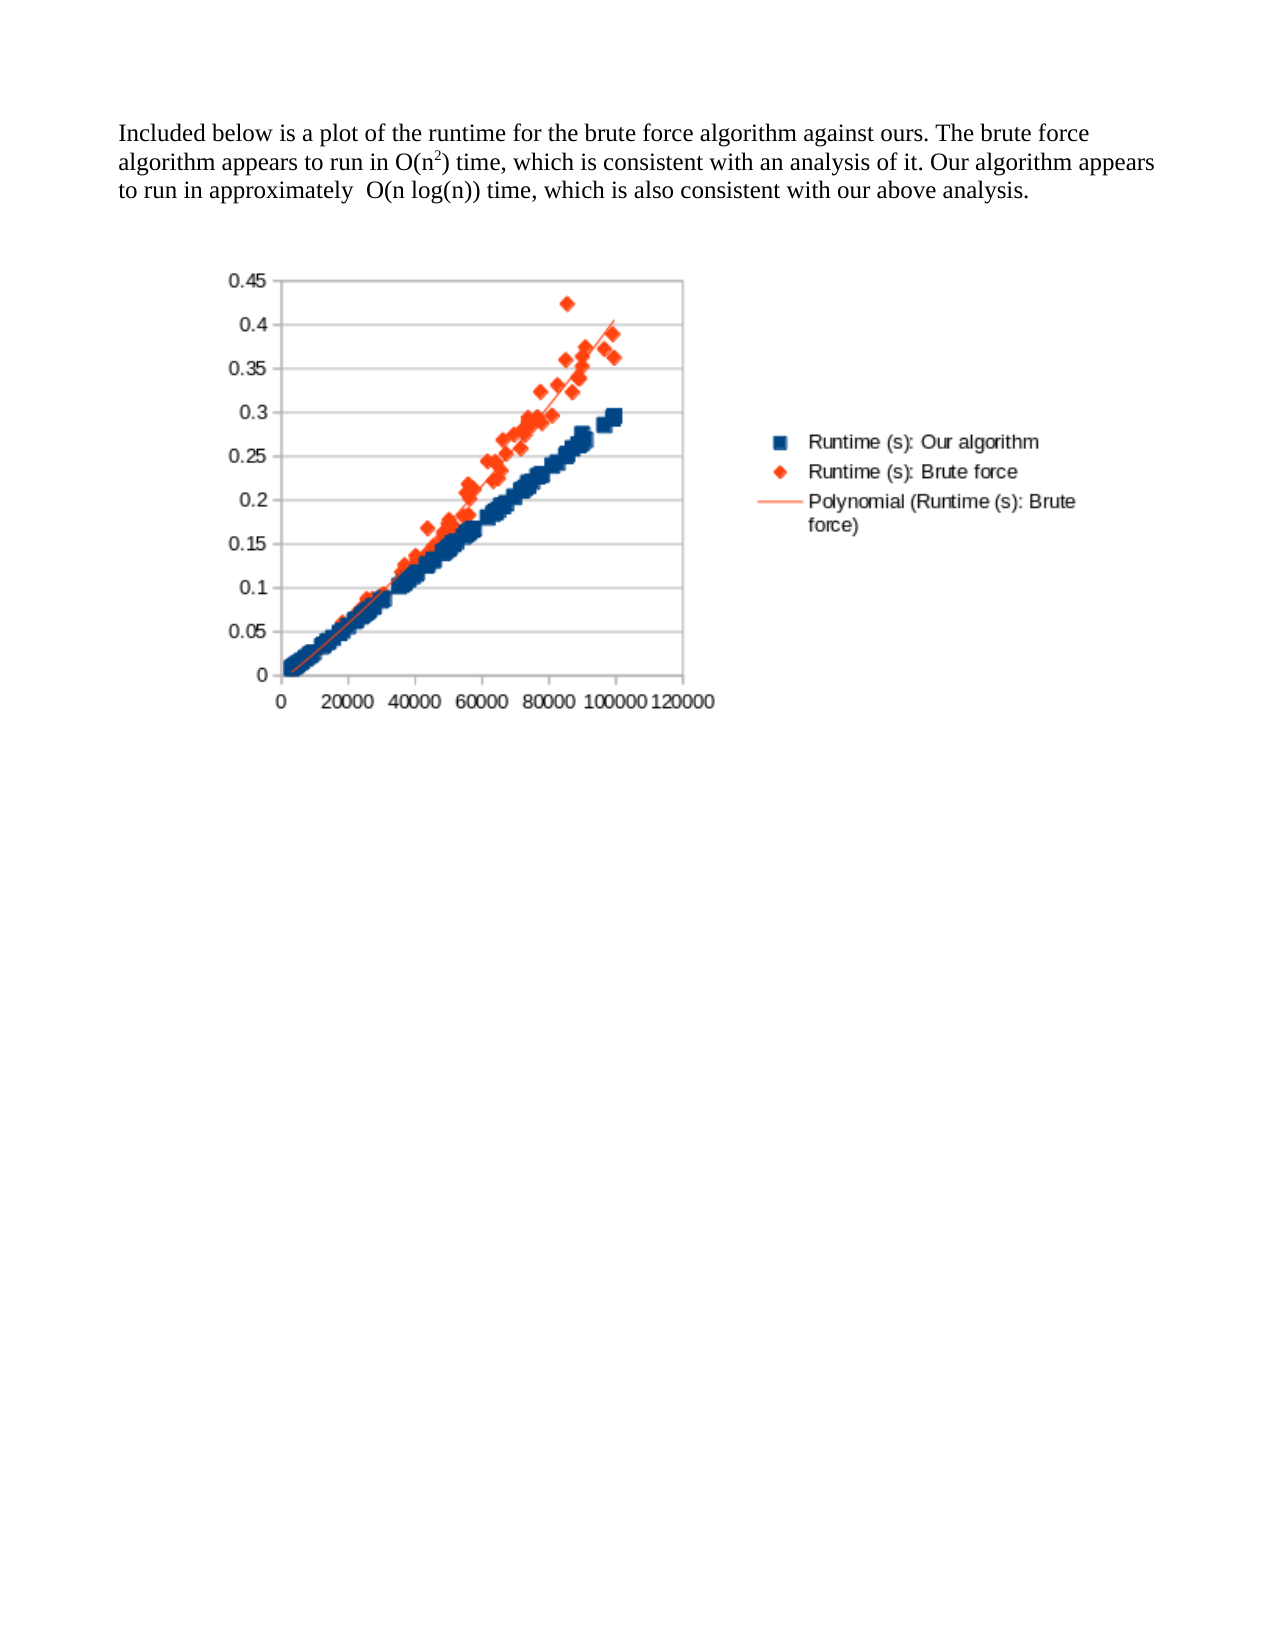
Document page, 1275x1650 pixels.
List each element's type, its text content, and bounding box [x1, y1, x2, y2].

picture [196, 233, 1079, 740]
text Included below is a plot of the runtime for the brute force algorithm against ours. The brute force algorithm appears to run in O(n2) time, which is consistent with an analysis of it. Our algorithm appears to run in approximately O(n log(n)) time, which is also consistent with our above analysis. [118, 118, 1157, 204]
